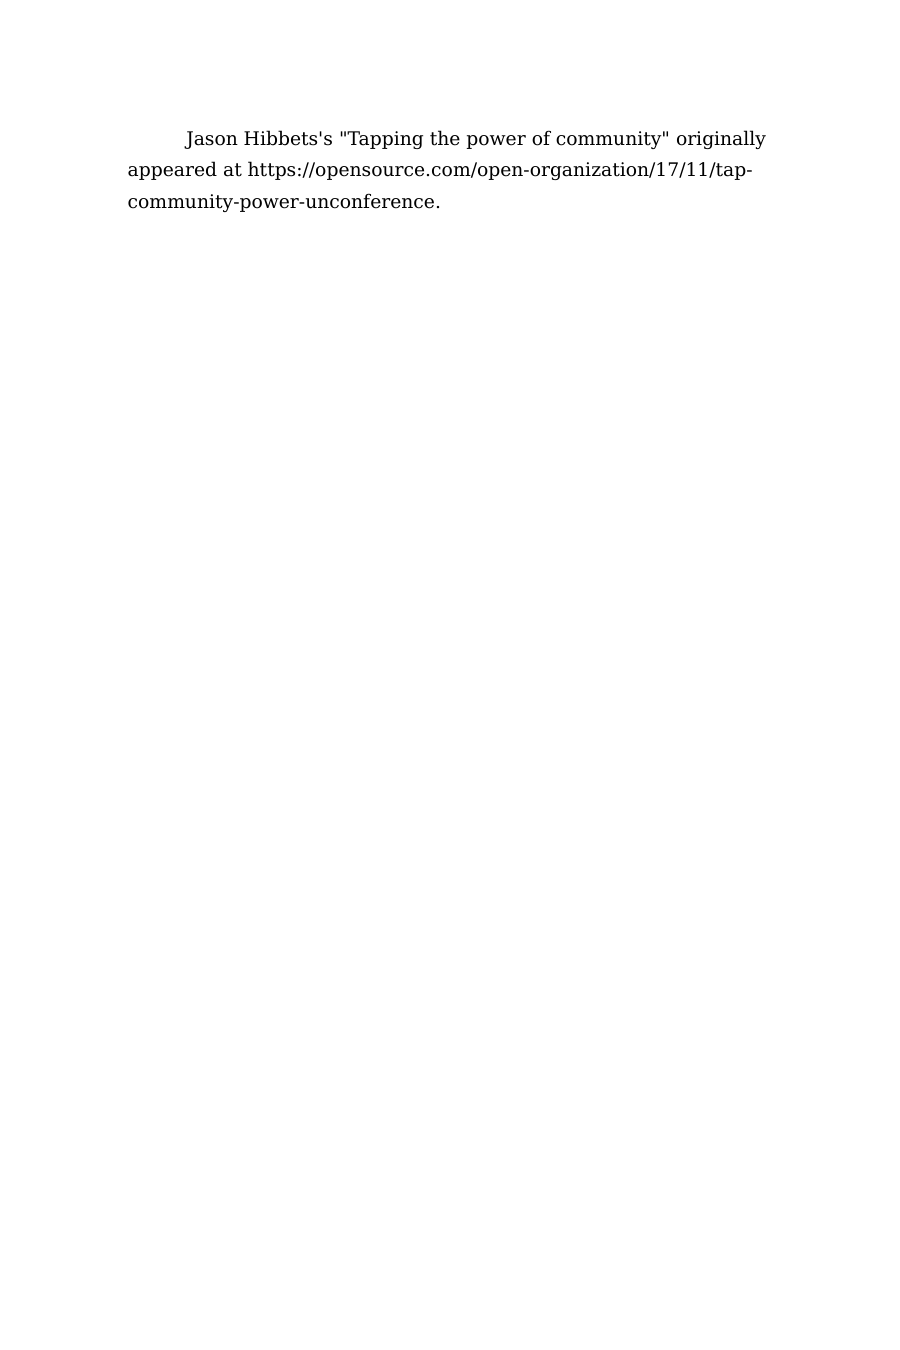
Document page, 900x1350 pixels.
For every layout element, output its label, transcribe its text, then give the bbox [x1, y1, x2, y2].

text Jason Hibbets's "Tapping the power of community" originally appeared at https://opensource.com/open-organization/17/11/tap-community-power-unconference. [127, 127, 772, 213]
